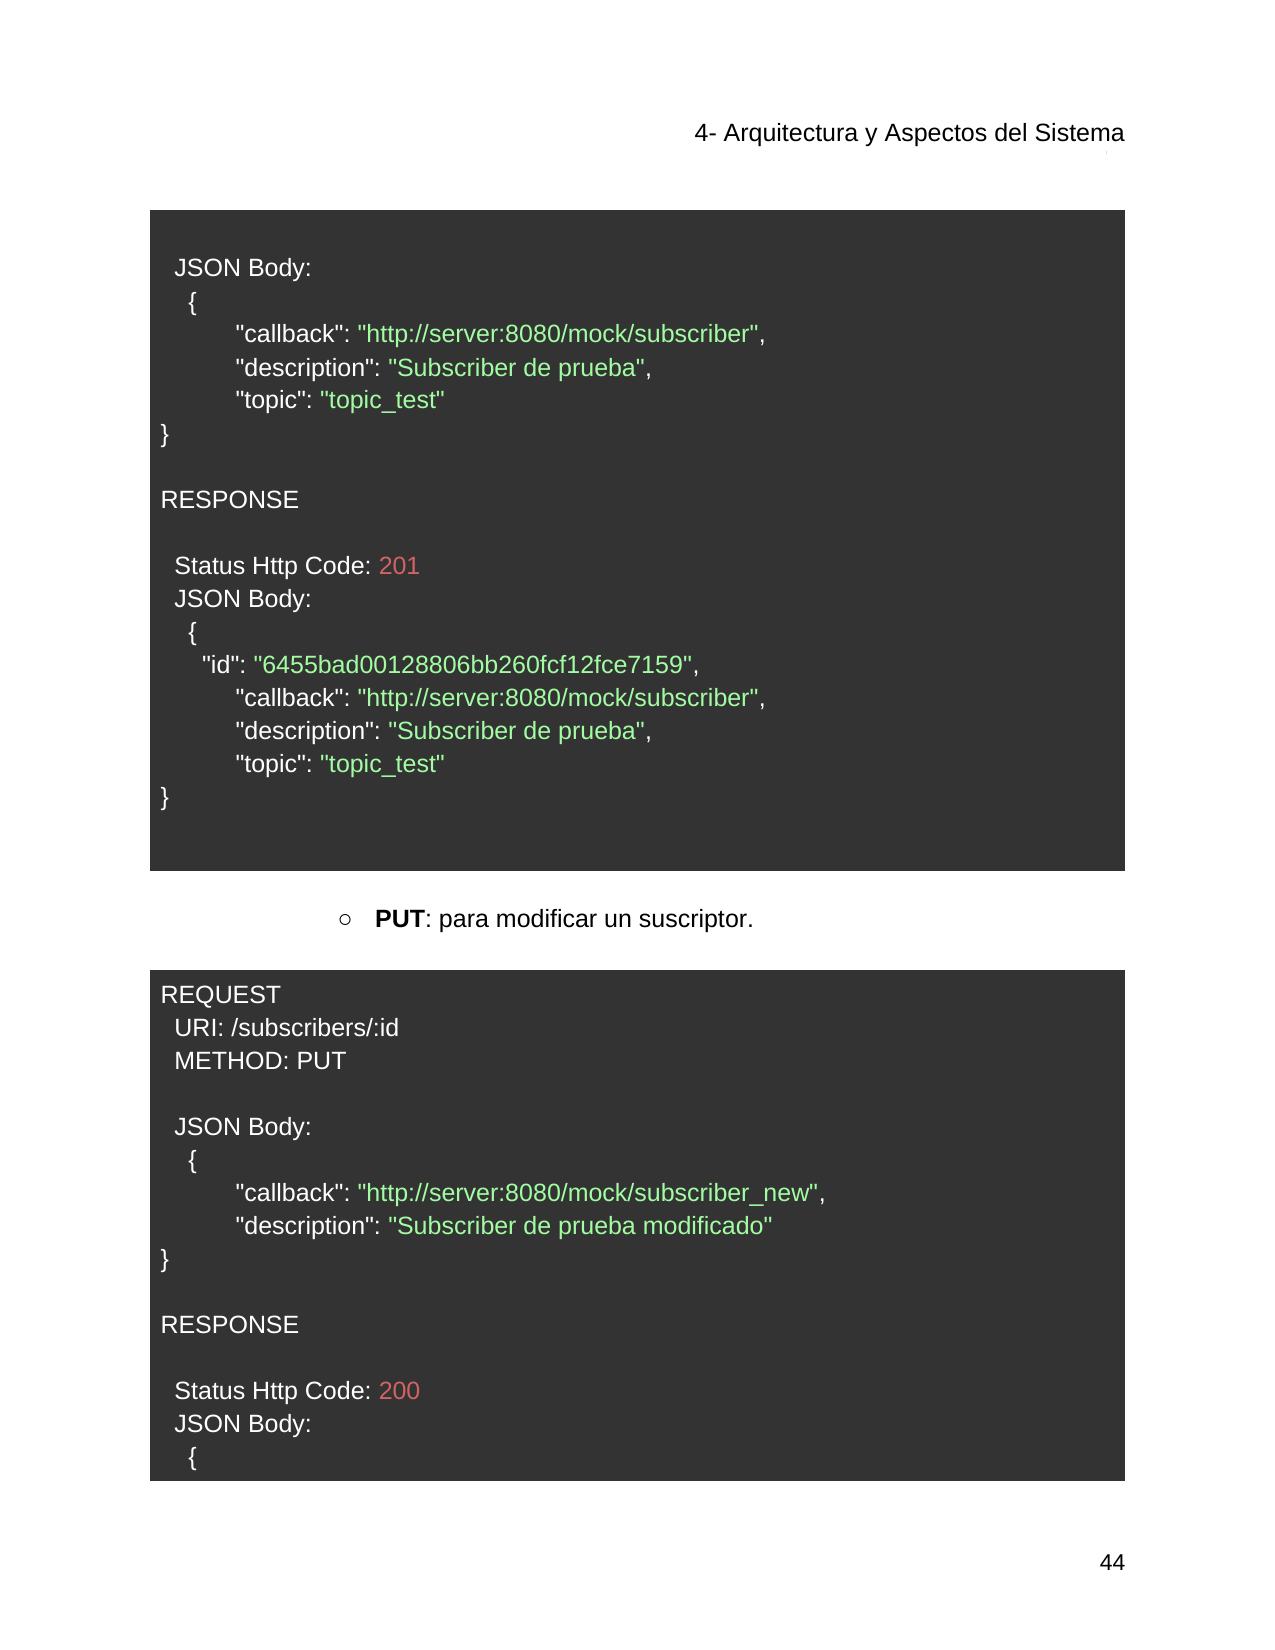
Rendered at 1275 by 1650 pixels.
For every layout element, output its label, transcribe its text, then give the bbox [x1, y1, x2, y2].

table_header JSON Body: { "callback": "http://server:8080/mock/subscriber", "description": "Subscriber de prueba", "topic": "topic_test" } RESPONSE Status Http Code: 201 JSON Body: { "id": "6455bad00128806bb260fcf12fce7159", "callback": "http://server:8080/mock/subscriber", "description": "Subscriber de prueba", "topic": "topic_test" } [150, 210, 1125, 821]
table_cell [150, 821, 1125, 871]
table_header REQUEST URI: /subscribers/:id METHOD: PUT JSON Body: { "callback": "http://server:8080/mock/subscriber_new", "description": "Subscriber de prueba modificado" } RESPONSE Status Http Code: 200 JSON Body: { [150, 970, 1125, 1481]
list PUT: para modificar un suscriptor. [337, 903, 1125, 932]
